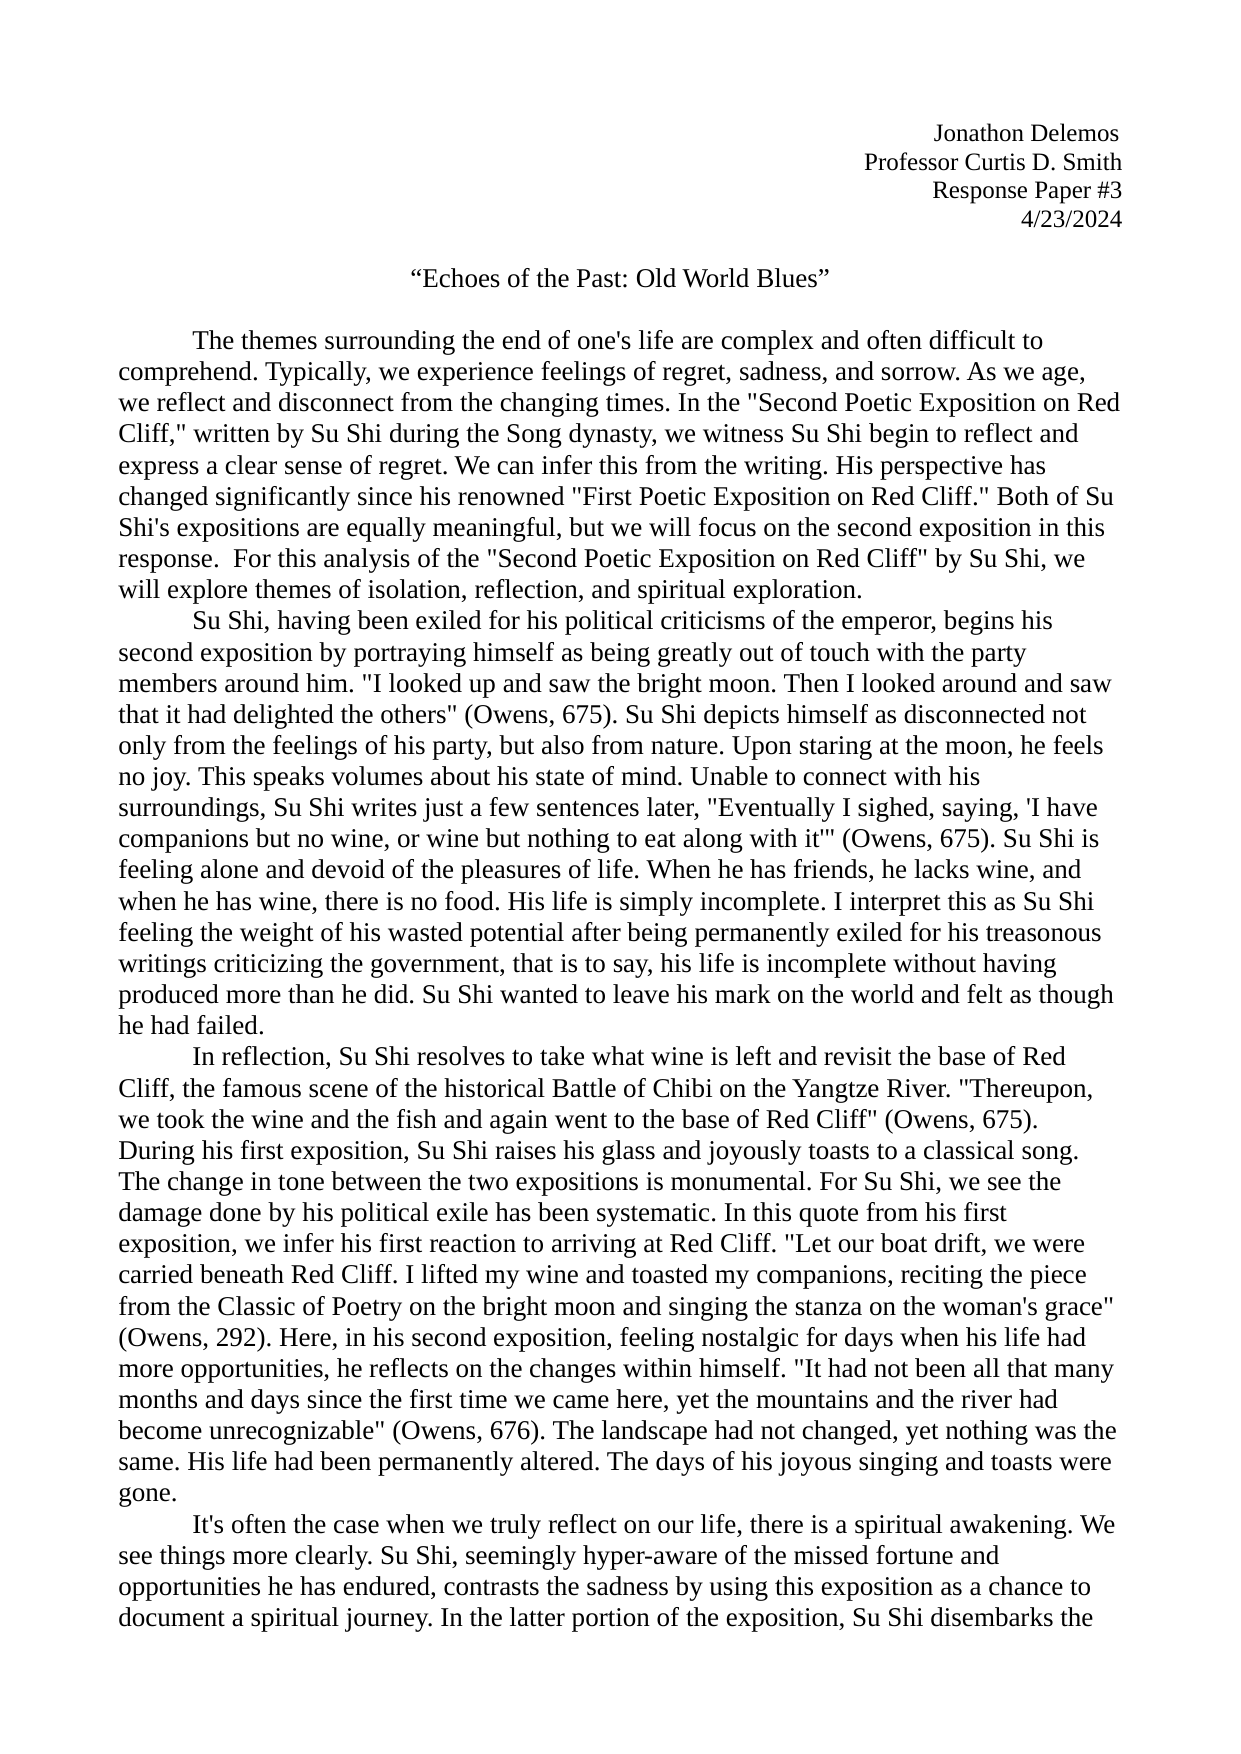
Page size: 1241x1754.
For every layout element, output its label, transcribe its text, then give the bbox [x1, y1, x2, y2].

text 4/23/2024 [118, 204, 1122, 233]
text Jonathon Delemos [118, 118, 1122, 147]
text “Echoes of the Past: Old World Blues” [118, 262, 1122, 293]
text Response Paper #3 [118, 176, 1122, 204]
text In reflection, Su Shi resolves to take what wine is left and revisit the base of Red Cliff, the famous scene of the historical Battle of Chibi on the Yangtze River. "Thereupon, we took the wine and the fish and again went to the base of Red Cliff" (Owens, 675). During his first exposition, Su Shi raises his glass and joyously toasts to a classical song. The change in tone between the two expositions is monumental. For Su Shi, we see the damage done by his political exile has been systematic. In this quote from his first exposition, we infer his first reaction to arriving at Red Cliff. "Let our boat drift, we were carried beneath Red Cliff. I lifted my wine and toasted my companions, reciting the piece from the Classic of Poetry on the bright moon and singing the stanza on the woman's grace" (Owens, 292). Here, in his second exposition, feeling nostalgic for days when his life had more opportunities, he reflects on the changes within himself. "It had not been all that many months and days since the first time we came here, yet the mountains and the river had become unrecognizable" (Owens, 676). The landscape had not changed, yet nothing was the same. His life had been permanently altered. The days of his joyous singing and toasts were gone. [118, 1041, 1122, 1508]
text The themes surrounding the end of one's life are complex and often difficult to comprehend. Typically, we experience feelings of regret, sadness, and sorrow. As we age, we reflect and disconnect from the changing times. In the "Second Poetic Exposition on Red Cliff," written by Su Shi during the Song dynasty, we witness Su Shi begin to reflect and express a clear sense of regret. We can infer this from the writing. His perspective has changed significantly since his renowned "First Poetic Exposition on Red Cliff." Both of Su Shi's expositions are equally meaningful, but we will focus on the second exposition in this response. For this analysis of the "Second Poetic Exposition on Red Cliff" by Su Shi, we will explore themes of isolation, reflection, and spiritual exploration. [118, 324, 1122, 604]
text It's often the case when we truly reflect on our life, there is a spiritual awakening. We see things more clearly. Su Shi, seemingly hyper-aware of the missed fortune and opportunities he has endured, contrasts the sadness by using this exposition as a chance to document a spiritual journey. In the latter portion of the exposition, Su Shi disembarks the [118, 1508, 1122, 1632]
text Professor Curtis D. Smith [118, 147, 1122, 176]
text Su Shi, having been exiled for his political criticisms of the emperor, begins his second exposition by portraying himself as being greatly out of touch with the party members around him. "I looked up and saw the bright moon. Then I looked around and saw that it had delighted the others" (Owens, 675). Su Shi depicts himself as disconnected not only from the feelings of his party, but also from nature. Upon staring at the moon, he feels no joy. This speaks volumes about his state of mind. Unable to connect with his surroundings, Su Shi writes just a few sentences later, "Eventually I sighed, saying, 'I have companions but no wine, or wine but nothing to eat along with it'" (Owens, 675). Su Shi is feeling alone and devoid of the pleasures of life. When he has friends, he lacks wine, and when he has wine, there is no food. His life is simply incomplete. I interpret this as Su Shi feeling the weight of his wasted potential after being permanently exiled for his treasonous writings criticizing the government, that is to say, his life is incomplete without having produced more than he did. Su Shi wanted to leave his mark on the world and felt as though he had failed. [118, 604, 1122, 1041]
